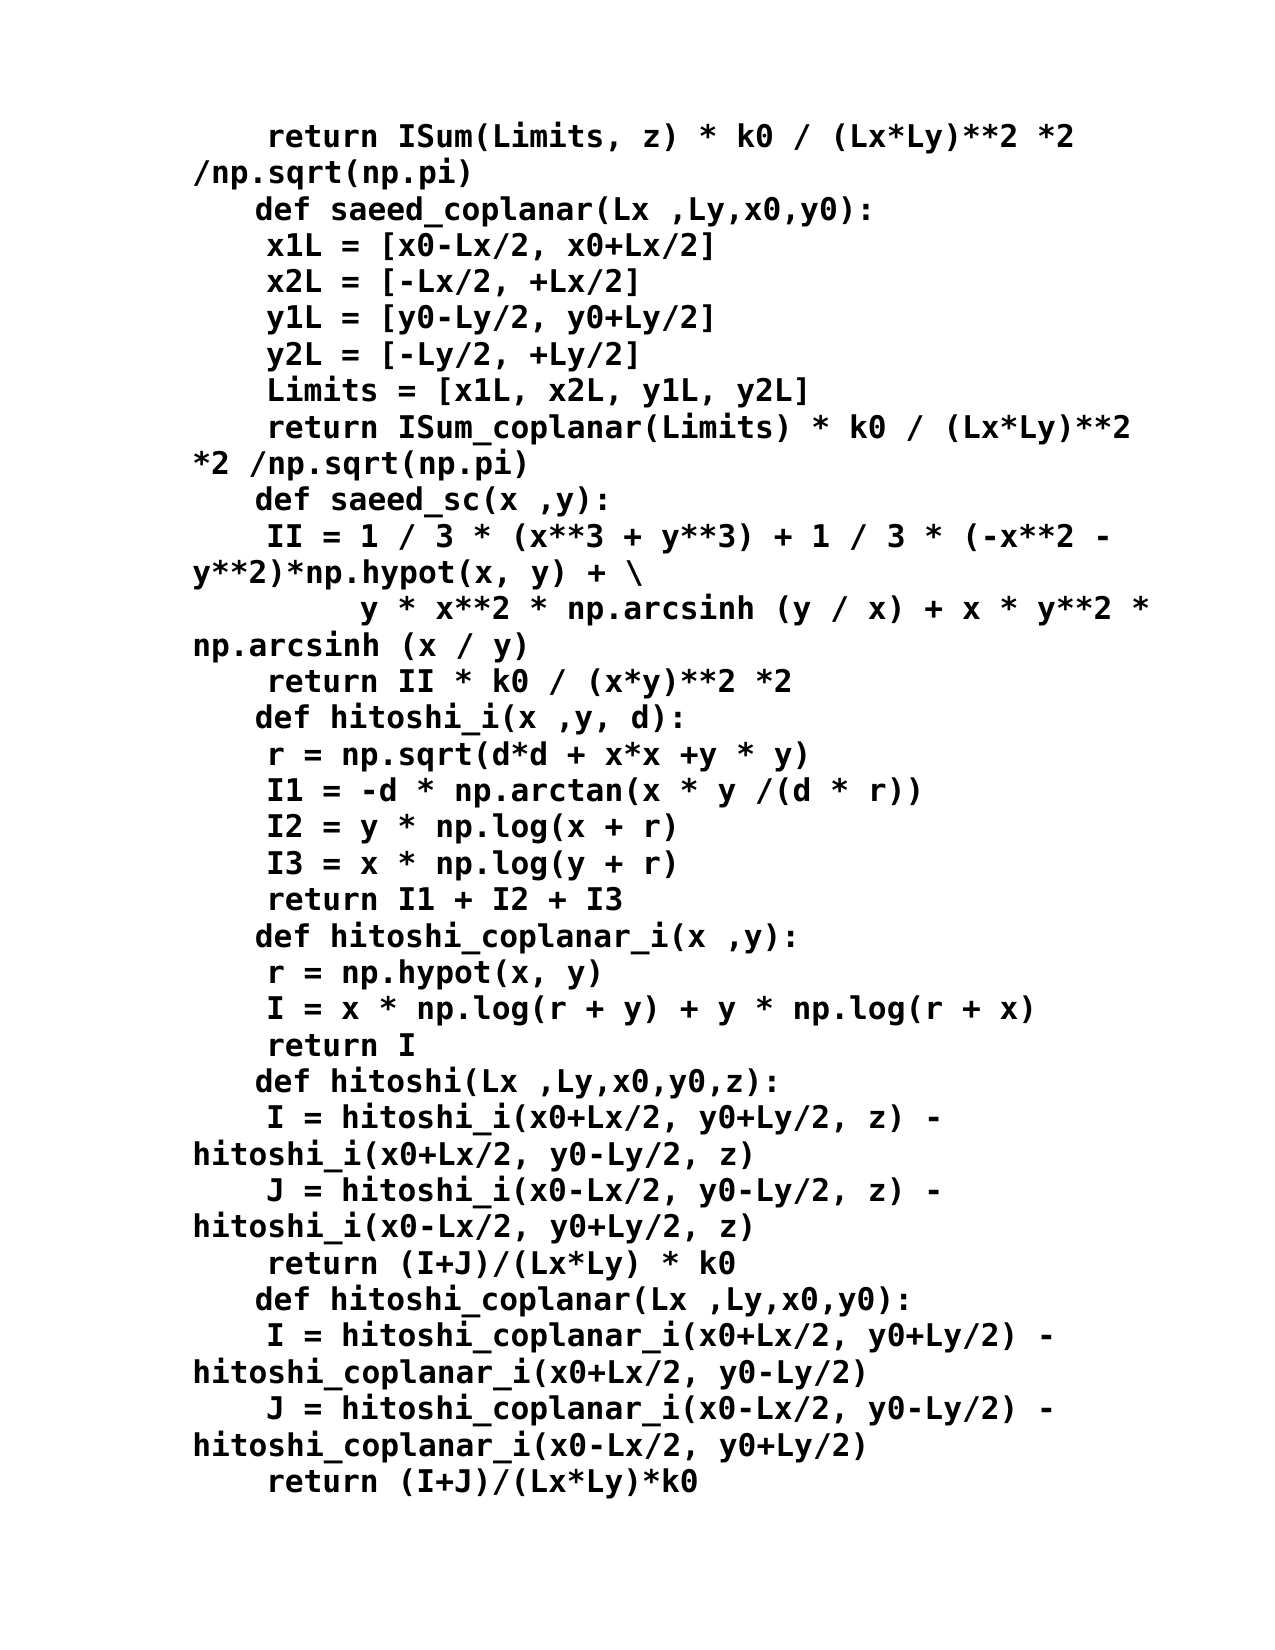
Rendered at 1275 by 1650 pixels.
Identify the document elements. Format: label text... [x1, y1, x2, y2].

text def hitoshi_coplanar(Lx ,Ly,x0,y0): [192, 1281, 1157, 1318]
text I3 = x * np.log(y + r) [192, 845, 1157, 882]
text return I [192, 1027, 1157, 1063]
text y2L = [-Ly/2, +Ly/2] [192, 336, 1157, 373]
text I2 = y * np.log(x + r) [192, 809, 1157, 845]
text def saeed_coplanar(Lx ,Ly,x0,y0): [192, 191, 1157, 227]
text y * x**2 * np.arcsinh (y / x) + x * y**2 * np.arcsinh (x / y) [192, 591, 1157, 663]
text return ISum_coplanar(Limits) * k0 / (Lx*Ly)**2 *2 /np.sqrt(np.pi) [192, 409, 1157, 482]
text I = hitoshi_coplanar_i(x0+Lx/2, y0+Ly/2) - hitoshi_coplanar_i(x0+Lx/2, y0-Ly/2) [192, 1318, 1157, 1391]
text return (I+J)/(Lx*Ly)*k0 [192, 1463, 1157, 1499]
text x1L = [x0-Lx/2, x0+Lx/2] [192, 227, 1157, 263]
text x2L = [-Lx/2, +Lx/2] [192, 263, 1157, 300]
text I = hitoshi_i(x0+Lx/2, y0+Ly/2, z) - hitoshi_i(x0+Lx/2, y0-Ly/2, z) [192, 1100, 1157, 1172]
text I1 = -d * np.arctan(x * y /(d * r)) [192, 772, 1157, 809]
text y1L = [y0-Ly/2, y0+Ly/2] [192, 300, 1157, 336]
text J = hitoshi_i(x0-Lx/2, y0-Ly/2, z) - hitoshi_i(x0-Lx/2, y0+Ly/2, z) [192, 1172, 1157, 1245]
text return I1 + I2 + I3 [192, 882, 1157, 918]
text Limits = [x1L, x2L, y1L, y2L] [192, 373, 1157, 409]
text return (I+J)/(Lx*Ly) * k0 [192, 1245, 1157, 1281]
text def hitoshi(Lx ,Ly,x0,y0,z): [192, 1063, 1157, 1100]
text def hitoshi_coplanar_i(x ,y): [192, 918, 1157, 954]
text def saeed_sc(x ,y): [192, 482, 1157, 518]
text def hitoshi_i(x ,y, d): [192, 700, 1157, 736]
text return II * k0 / (x*y)**2 *2 [192, 663, 1157, 700]
text r = np.sqrt(d*d + x*x +y * y) [192, 736, 1157, 772]
text I = x * np.log(r + y) + y * np.log(r + x) [192, 991, 1157, 1027]
text J = hitoshi_coplanar_i(x0-Lx/2, y0-Ly/2) - hitoshi_coplanar_i(x0-Lx/2, y0+Ly/2) [192, 1391, 1157, 1463]
text return ISum(Limits, z) * k0 / (Lx*Ly)**2 *2 /np.sqrt(np.pi) [192, 118, 1157, 191]
text r = np.hypot(x, y) [192, 954, 1157, 991]
text II = 1 / 3 * (x**3 + y**3) + 1 / 3 * (-x**2 - y**2)*np.hypot(x, y) + \ [192, 518, 1157, 591]
